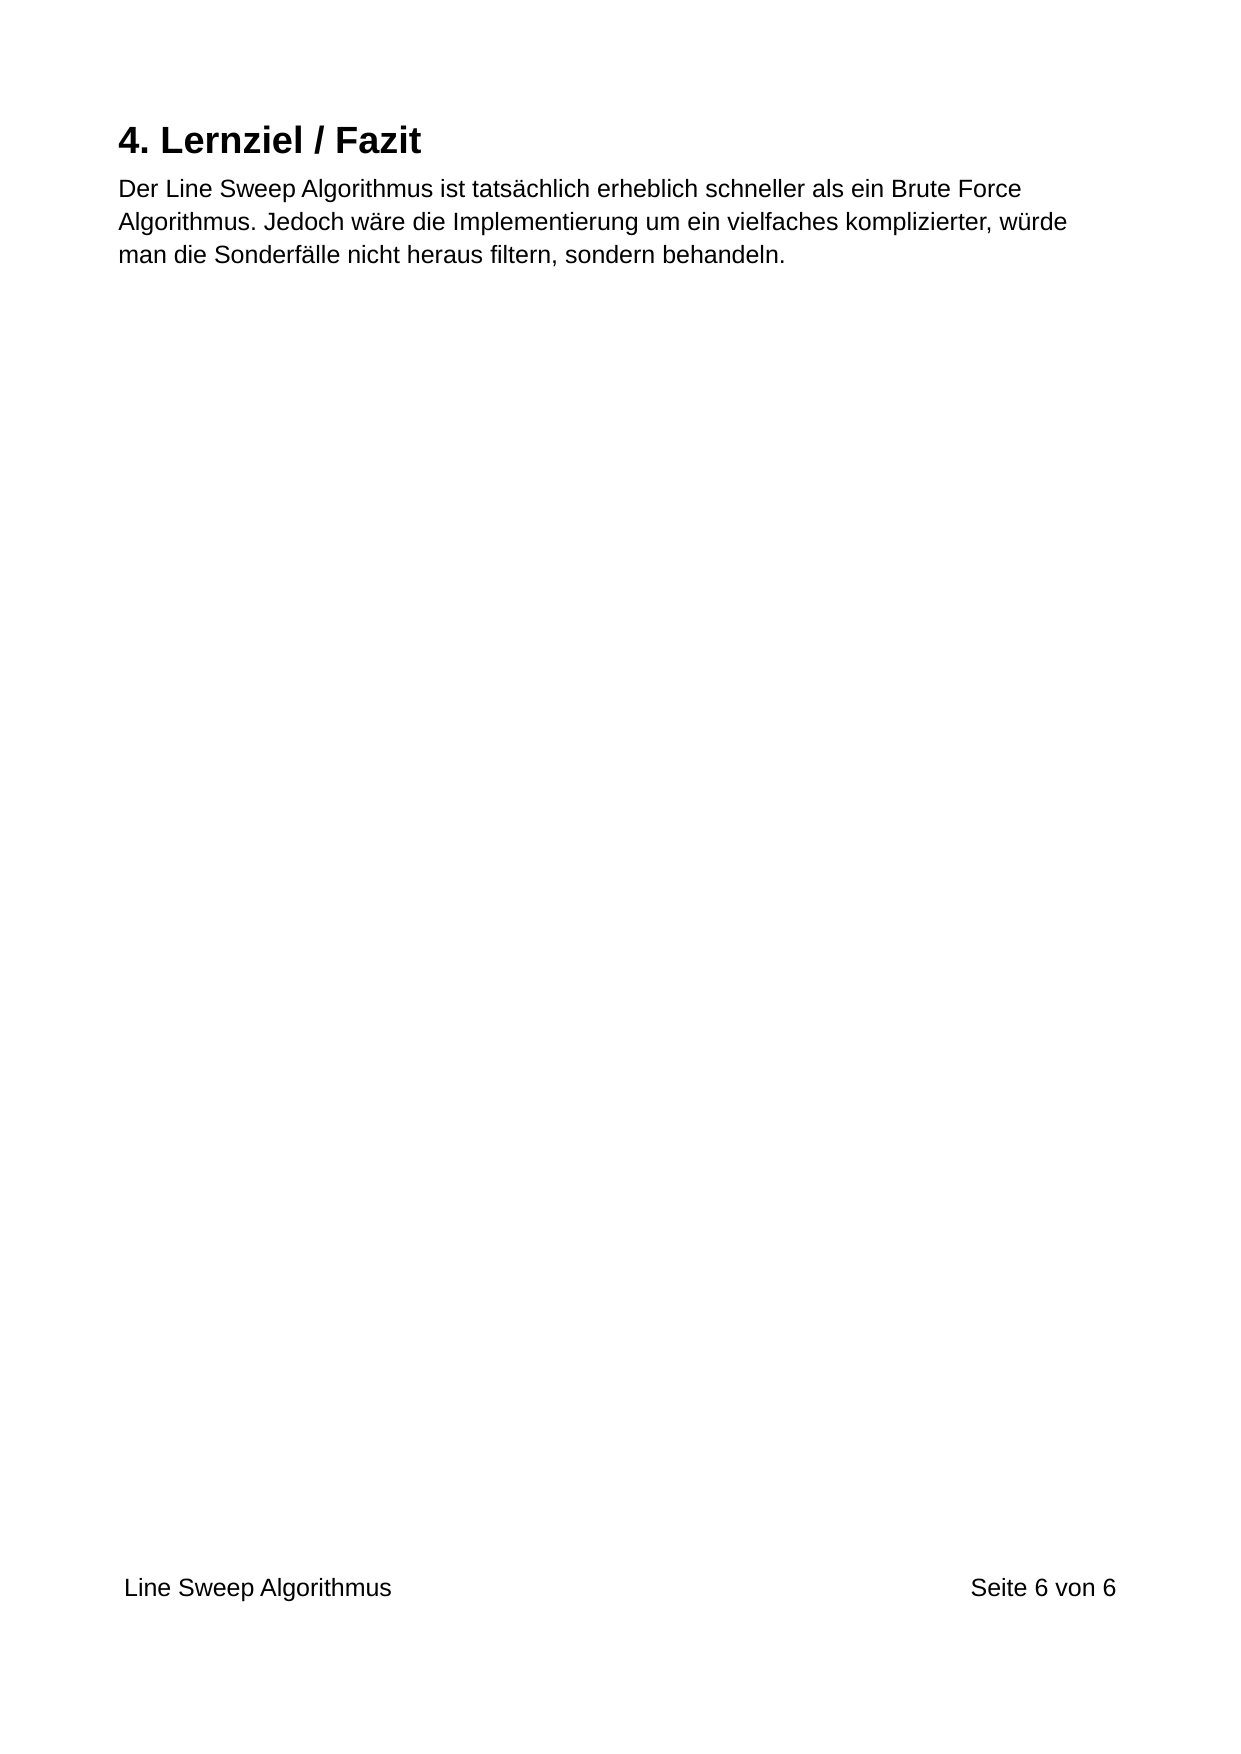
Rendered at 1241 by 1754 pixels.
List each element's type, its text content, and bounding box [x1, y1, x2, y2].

text Der Line Sweep Algorithmus ist tatsächlich erheblich schneller als ein Brute Force Algorithmus. Jedoch wäre die Implementierung um ein vielfaches komplizierter, würde man die Sonderfälle nicht heraus filtern, sondern behandeln. [118, 174, 1122, 269]
subtitle 4. Lernziel / Fazit [118, 118, 1122, 162]
